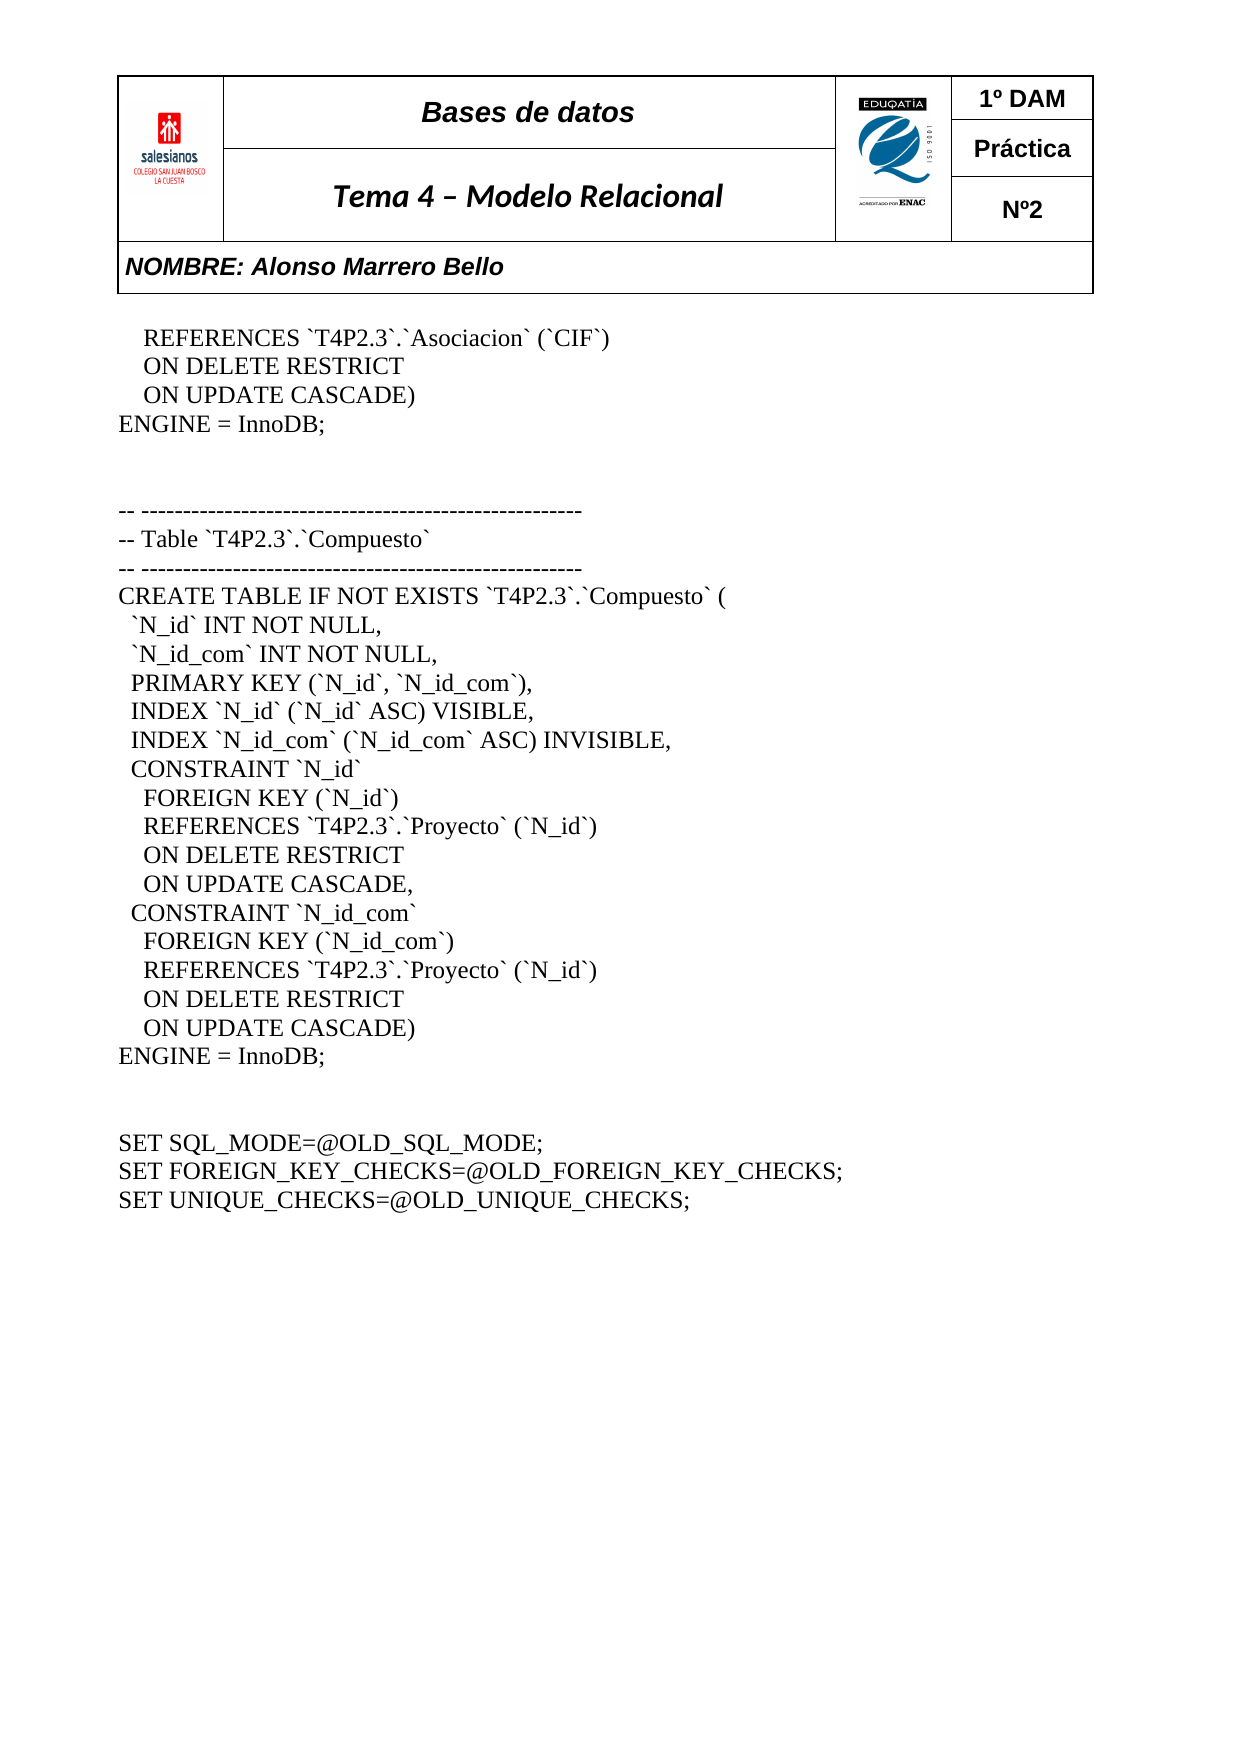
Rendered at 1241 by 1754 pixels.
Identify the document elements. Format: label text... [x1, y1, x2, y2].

text REFERENCES `T4P2.3`.`Asociacion` (`CIF`) ON DELETE RESTRICT ON UPDATE CASCADE) ENGINE = InnoDB; -- ----------------------------------------------------- -- Table `T4P2.3`.`Compuesto` -- ----------------------------------------------------- CREATE TABLE IF NOT EXISTS `T4P2.3`.`Compuesto` ( `N_id` INT NOT NULL, `N_id_com` INT NOT NULL, PRIMARY KEY (`N_id`, `N_id_com`), INDEX `N_id` (`N_id` ASC) VISIBLE, INDEX `N_id_com` (`N_id_com` ASC) INVISIBLE, CONSTRAINT `N_id` FOREIGN KEY (`N_id`) REFERENCES `T4P2.3`.`Proyecto` (`N_id`) ON DELETE RESTRICT ON UPDATE CASCADE, CONSTRAINT `N_id_com` FOREIGN KEY (`N_id_com`) REFERENCES `T4P2.3`.`Proyecto` (`N_id`) ON DELETE RESTRICT ON UPDATE CASCADE) ENGINE = InnoDB; SET SQL_MODE=@OLD_SQL_MODE; SET FOREIGN_KEY_CHECKS=@OLD_FOREIGN_KEY_CHECKS; SET UNIQUE_CHECKS=@OLD_UNIQUE_CHECKS; [118, 323, 1093, 1300]
picture [126, 101, 215, 196]
picture [857, 97, 933, 206]
